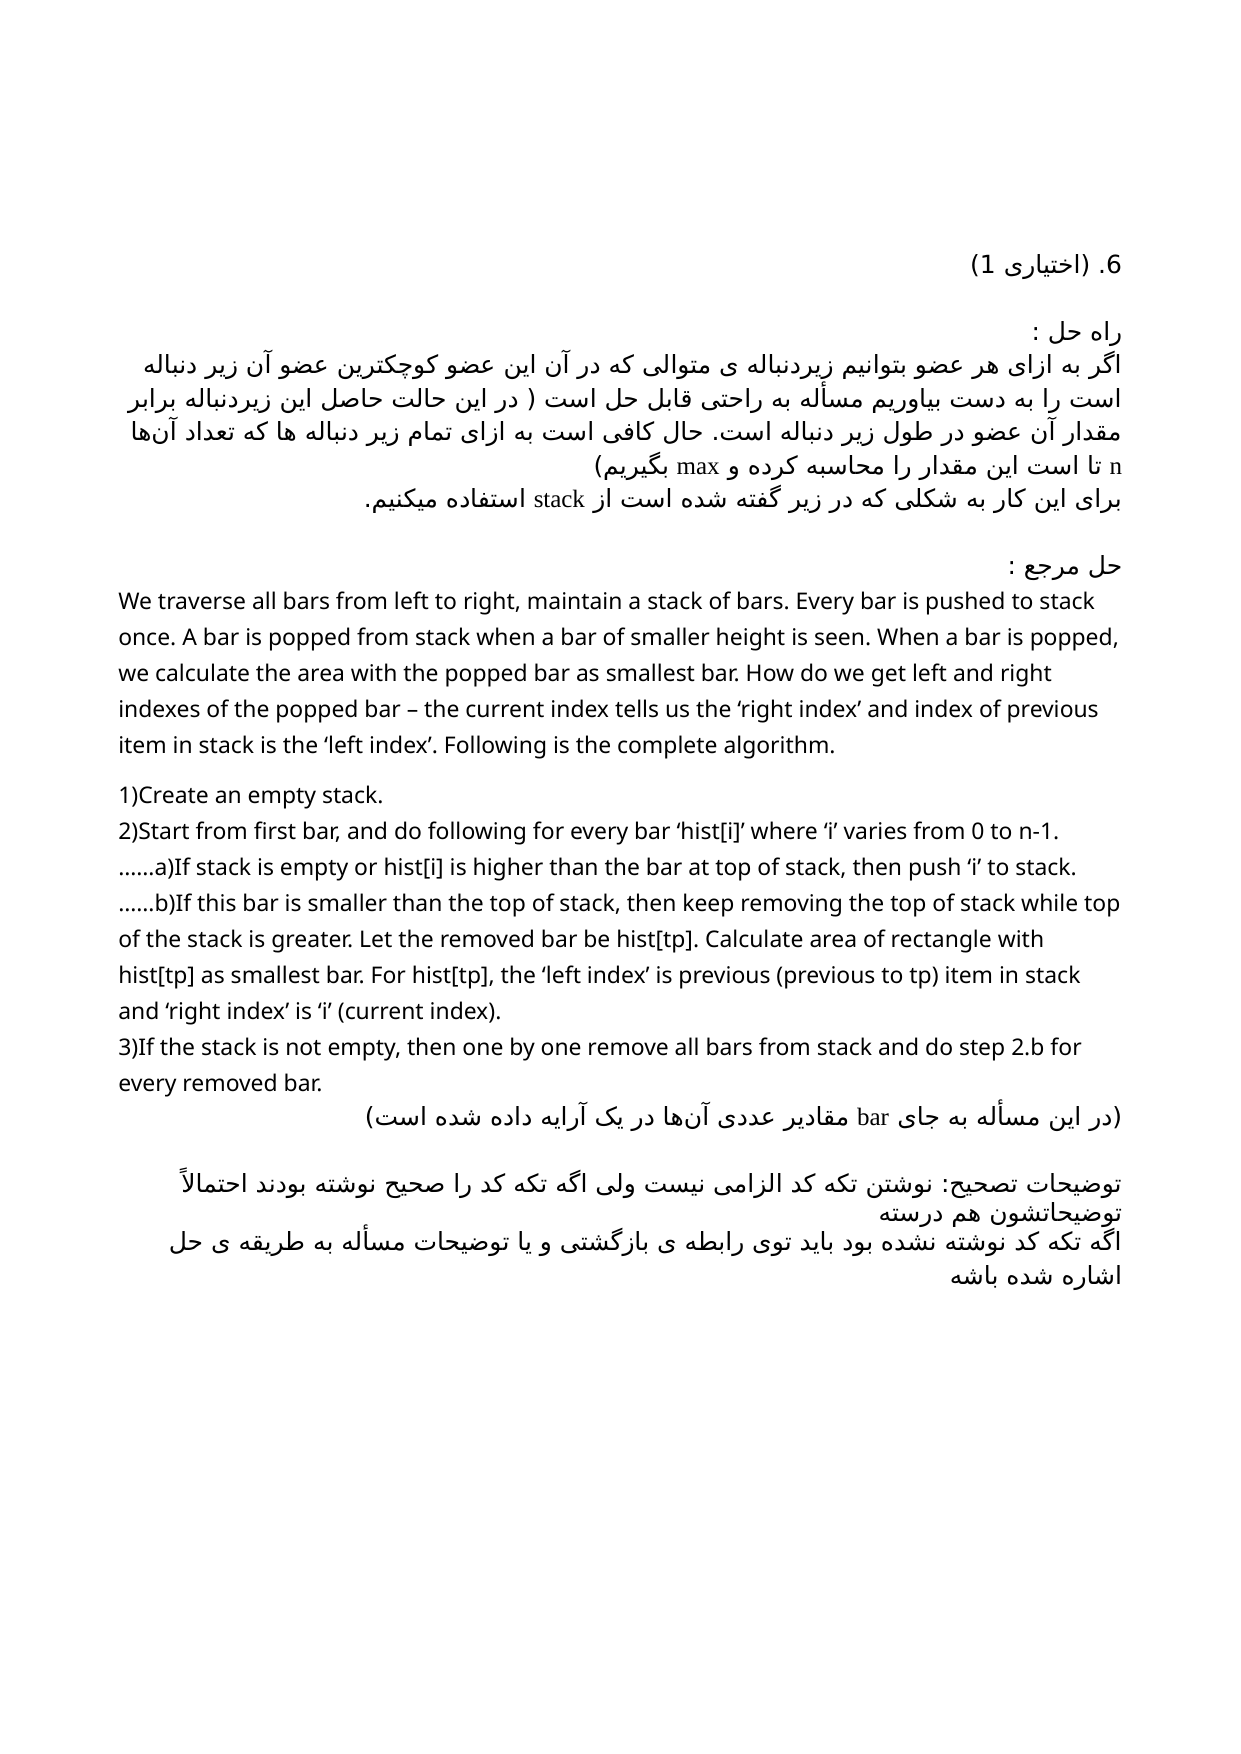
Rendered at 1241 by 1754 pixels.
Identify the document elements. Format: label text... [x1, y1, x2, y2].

text We traverse all bars from left to right, maintain a stack of bars. Every bar is pushed to stack once. A bar is popped from stack when a bar of smaller height is seen. When a bar is popped, we calculate the area with the popped bar as smallest bar. How do we get left and right indexes of the popped bar – the current index tells us the ‘right index’ and index of previous item in stack is the ‘left index’. Following is the complete algorithm. [118, 585, 1122, 760]
text 1)Create an empty stack. [118, 779, 1122, 810]
text 3)If the stack is not empty, then one by one remove all bars from stack and do step 2.b for every removed bar. [118, 1031, 1122, 1098]
text حل مرجع : [118, 551, 1122, 580]
text توضیحات تصحیح: نوشتن تکه کد الزامی نیست ولی اگه تکه کد را صحیح نوشته بودند احتمالاً توضیحاتشون هم درسته [118, 1169, 1122, 1227]
text 2)Start from first bar, and do following for every bar ‘hist[i]’ where ‘i’ varies from 0 to n-1. ……a)If stack is empty or hist[i] is higher than the bar at top of stack, then push ‘i’ to stack. ……b)If this bar is smaller than the top of stack, then keep removing the top of stack while top of the stack is greater. Let the removed bar be hist[tp]. Calculate area of rectangle with hist[tp] as smallest bar. For hist[tp], the ‘left index’ is previous (previous to tp) item in stack and ‘right index’ is ‘i’ (current index). [118, 815, 1122, 1026]
text راه حل : [118, 317, 1122, 346]
text 6. (اختیاری 1) [118, 250, 1122, 279]
text اگه تکه کد نوشته نشده بود باید توی رابطه ی بازگشتی و یا توضیحات مسأله به طریقه ی حل اشاره شده باشه [118, 1227, 1122, 1290]
text اگر به ازای هر عضو بتوانیم زیردنباله ی متوالی که در آن این عضو کوچکترین عضو آن زیر دنباله است را به دست بیاوریم مسأله به راحتی قابل حل است ( در این حالت حاصل این زیردنباله برابر مقدار آن عضو در طول زیر دنباله است. حال کافی است به ازای تمام زیر دنباله ها که تعداد آن‌ها n تا است این مقدار را محاسبه کرده و max بگیریم) [118, 350, 1122, 480]
text برای این کار به شکلی که در زیر گفته شده است از stack استفاده میکنیم. [118, 484, 1122, 514]
text (در این مسأله به جای bar مقادیر عددی آن‌ها در یک آرایه داده شده است) [118, 1102, 1122, 1132]
